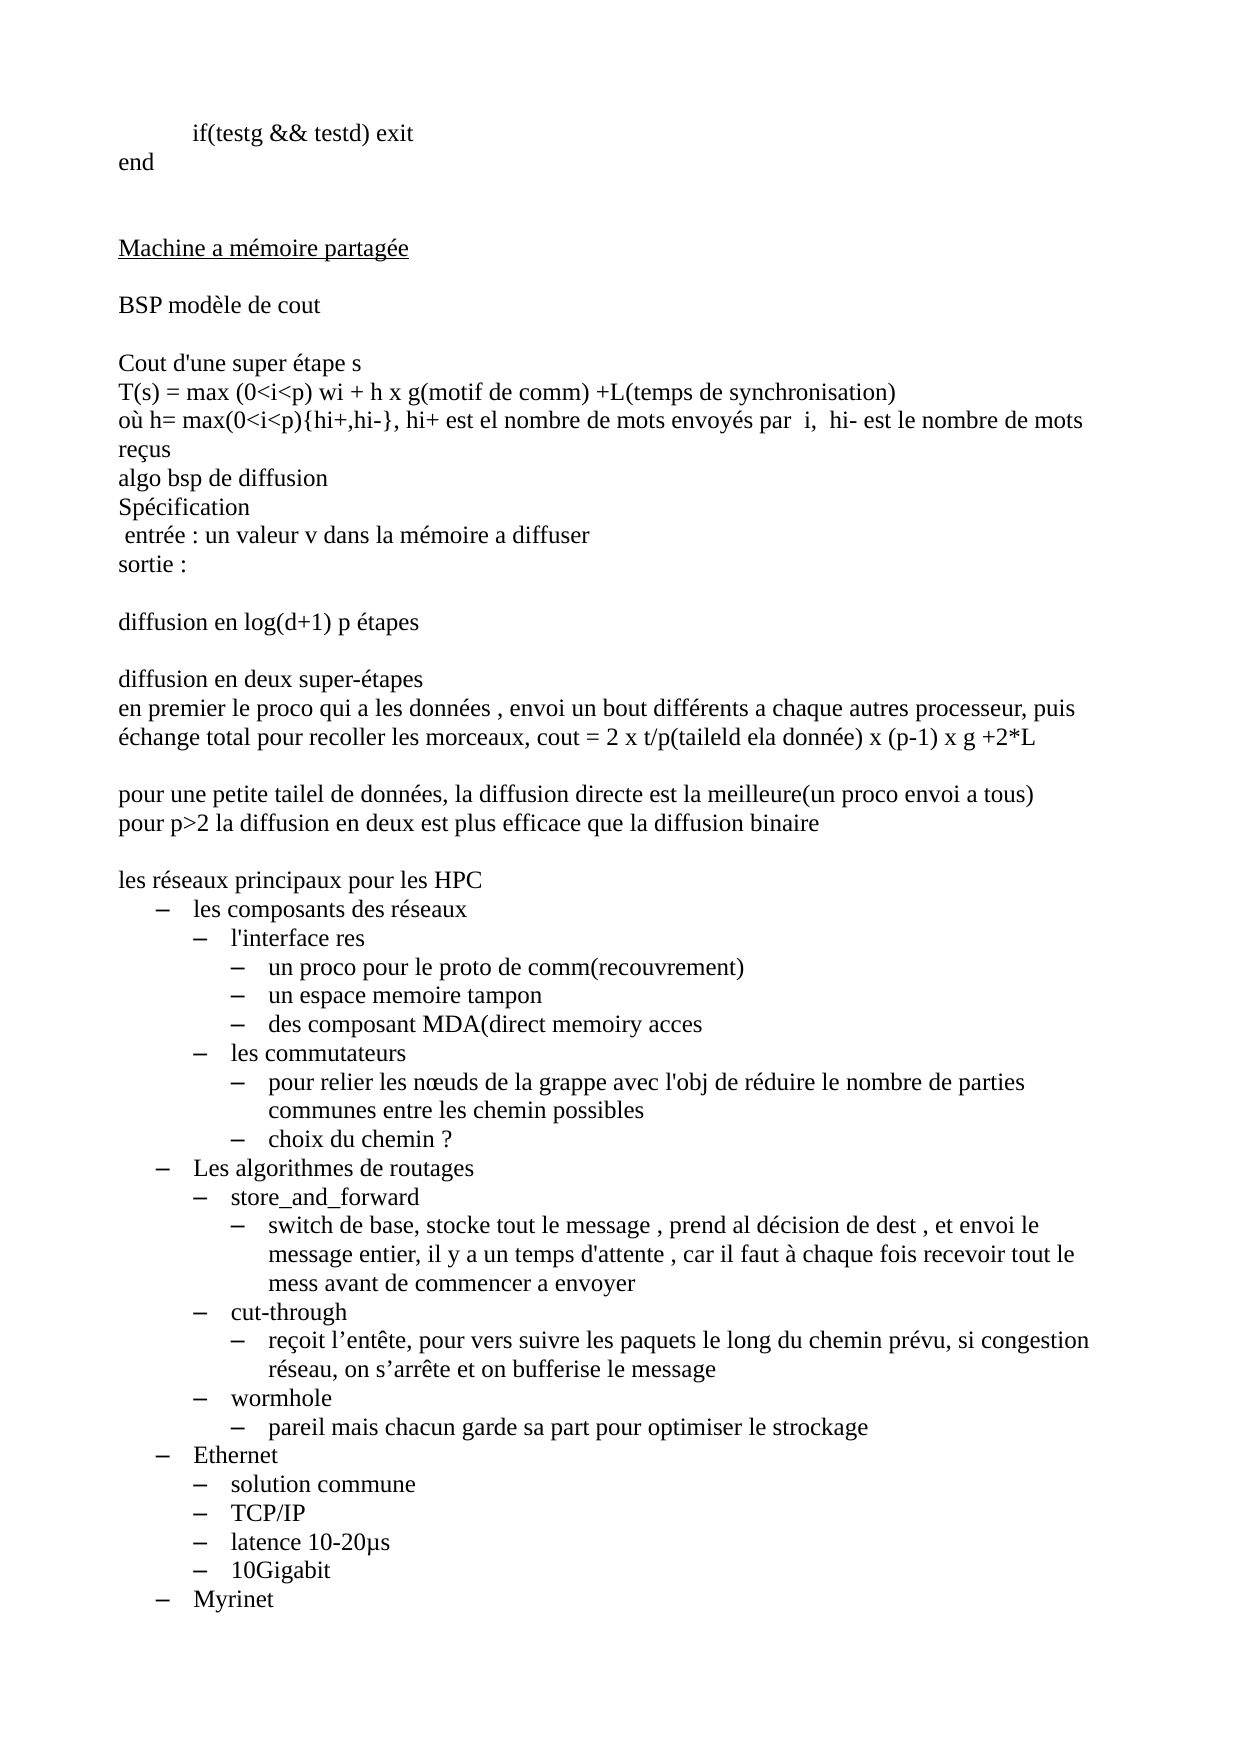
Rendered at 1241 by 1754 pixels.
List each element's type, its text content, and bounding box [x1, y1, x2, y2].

list pour relier les nœuds de la grappe avec l'obj de réduire le nombre de parties communes entre les chemin possibles [231, 1067, 1122, 1124]
text algo bsp de diffusion [118, 463, 1122, 492]
list cut-through [193, 1297, 1122, 1326]
list un espace memoire tampon [231, 981, 1122, 1009]
text BSP modèle de cout [118, 291, 1122, 319]
text entrée : un valeur v dans la mémoire a diffuser [118, 521, 1122, 549]
list wormhole [193, 1383, 1122, 1412]
list Les algorithmes de routages [156, 1153, 1122, 1182]
text Cout d'une super étape s [118, 348, 1122, 377]
list reçoit l’entête, pour vers suivre les paquets le long du chemin prévu, si congestion réseau, on s’arrête et on bufferise le message [231, 1326, 1122, 1383]
list pareil mais chacun garde sa part pour optimiser le strockage [231, 1412, 1122, 1441]
text diffusion en deux super-étapes [118, 664, 1122, 693]
list 10Gigabit [193, 1556, 1122, 1584]
text T(s) = max (0<i<p) wi + h x g(motif de comm) +L(temps de synchronisation) [118, 377, 1122, 406]
text if(testg && testd) exit [118, 118, 1122, 147]
text les réseaux principaux pour les HPC [118, 866, 1122, 894]
text où h= max(0<i<p){hi+,hi-}, hi+ est el nombre de mots envoyés par i, hi- est le nombre de mots reçus [118, 406, 1122, 463]
text end [118, 147, 1122, 176]
list un proco pour le proto de comm(recouvrement) [231, 952, 1122, 981]
list l'interface res [193, 923, 1122, 952]
text Machine a mémoire partagée [118, 233, 1122, 262]
text pour une petite tailel de données, la diffusion directe est la meilleure(un proco envoi a tous) [118, 779, 1122, 808]
text diffusion en log(d+1) p étapes [118, 607, 1122, 636]
list Ethernet [156, 1441, 1122, 1469]
list des composant MDA(direct memoiry acces [231, 1009, 1122, 1038]
list switch de base, stocke tout le message , prend al décision de dest , et envoi le message entier, il y a un temps d'attente , car il faut à chaque fois recevoir tout le mess avant de commencer a envoyer [231, 1211, 1122, 1297]
text sortie : [118, 549, 1122, 578]
list store_and_forward [193, 1182, 1122, 1211]
list Myrinet [156, 1584, 1122, 1613]
text en premier le proco qui a les données , envoi un bout différents a chaque autres processeur, puis échange total pour recoller les morceaux, cout = 2 x t/p(taileld ela donnée) x (p-1) x g +2*L [118, 693, 1122, 751]
list les commutateurs [193, 1038, 1122, 1067]
text Spécification [118, 492, 1122, 521]
list choix du chemin ? [231, 1124, 1122, 1153]
list TCP/IP [193, 1498, 1122, 1527]
text pour p>2 la diffusion en deux est plus efficace que la diffusion binaire [118, 808, 1122, 837]
list solution commune [193, 1469, 1122, 1498]
list les composants des réseaux [156, 894, 1122, 923]
list latence 10-20µs [193, 1527, 1122, 1556]
